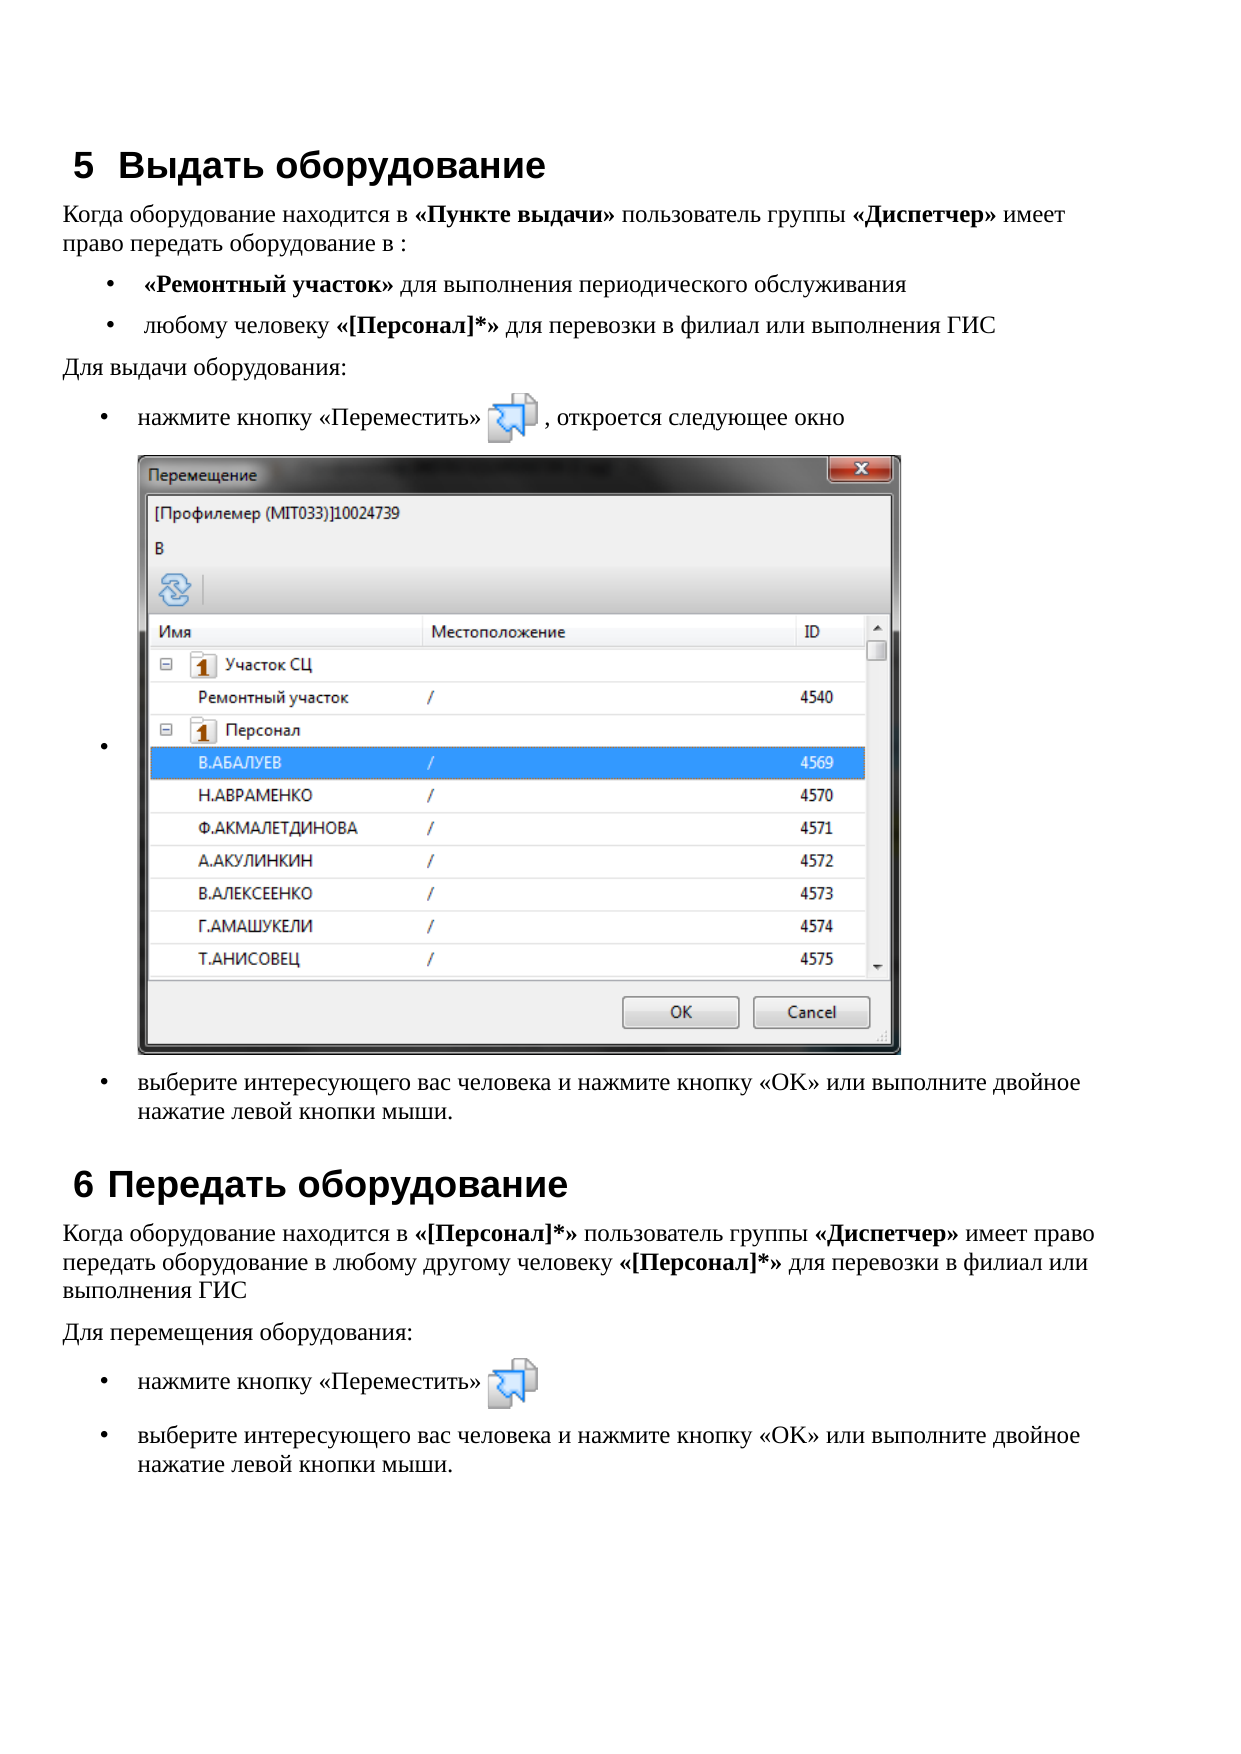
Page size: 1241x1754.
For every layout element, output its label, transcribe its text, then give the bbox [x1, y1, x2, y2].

picture [487, 393, 538, 443]
list любому человеку «[Персонал]*» для перевозки в филиал или выполнения ГИС [106, 311, 1123, 339]
picture [137, 455, 902, 1055]
text Для перемещения оборудования: [62, 1317, 1123, 1346]
subtitle Передать оборудование [62, 1162, 1123, 1206]
text Когда оборудование находится в «Пункте выдачи» пользователь группы «Диспетчер» имеет право передать оборудование в : [62, 199, 1123, 257]
list выберите интересующего вас человека и нажмите кнопку «OK» или выполните двойное нажатие левой кнопки мыши. [100, 1067, 1123, 1124]
list , откроется следующее окно [538, 393, 1123, 443]
list [538, 1358, 1123, 1408]
list «Ремонтный участок» для выполнения периодического обслуживания [106, 269, 1123, 298]
list выберите интересующего вас человека и нажмите кнопку «OK» или выполните двойное нажатие левой кнопки мыши. [100, 1421, 1123, 1478]
list нажмите кнопку «Переместить» [100, 393, 487, 443]
list нажмите кнопку «Переместить» [100, 1358, 487, 1408]
subtitle Выдать оборудование [62, 143, 1123, 187]
text Для выдачи оборудования: [62, 352, 1123, 381]
picture [487, 1358, 538, 1409]
text Когда оборудование находится в «[Персонал]*» пользователь группы «Диспетчер» имеет право передать оборудование в любому другому человеку «[Персонал]*» для перевозки в филиал или выполнения ГИС [62, 1218, 1123, 1304]
